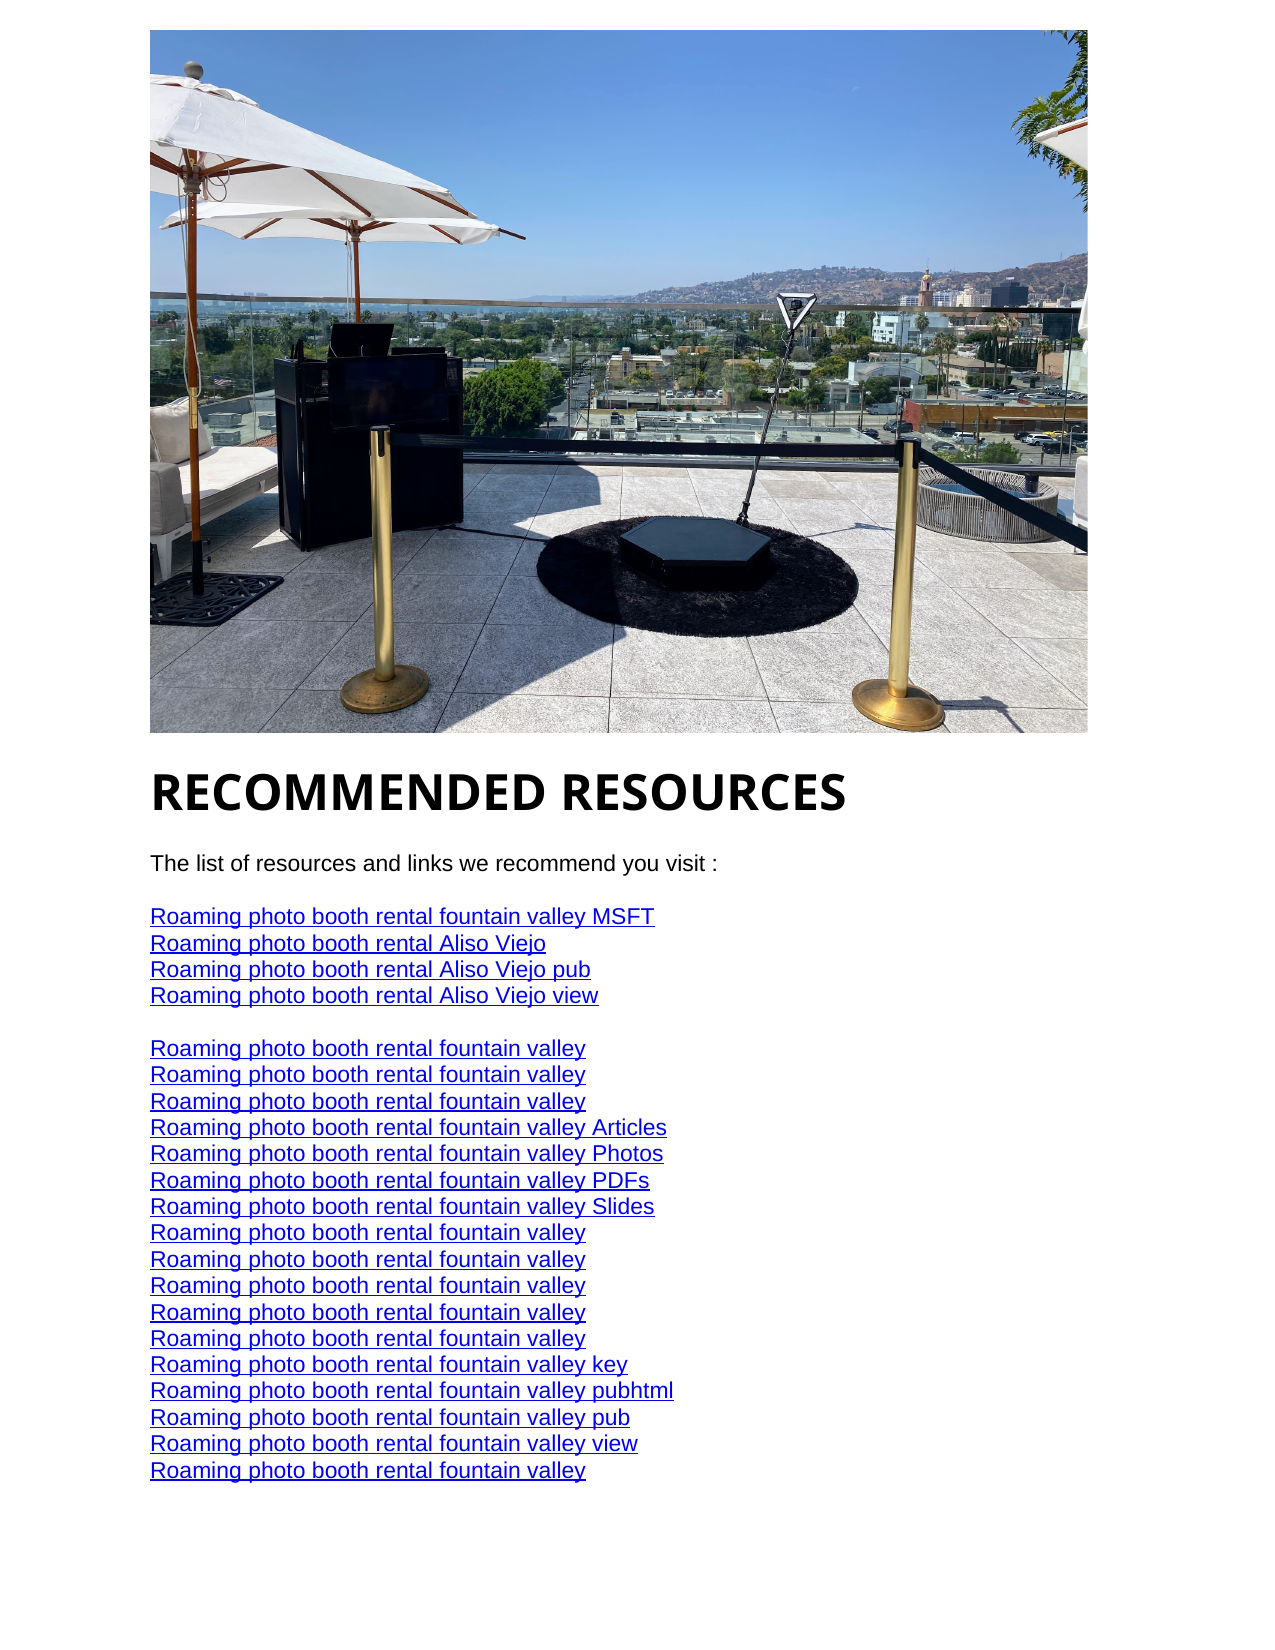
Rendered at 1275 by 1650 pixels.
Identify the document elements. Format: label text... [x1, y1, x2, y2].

text Roaming photo booth rental fountain valley pub [150, 1404, 1125, 1430]
text Roaming photo booth rental fountain valley [150, 1219, 1125, 1246]
subtitle RECOMMENDED RESOURCES [150, 757, 1125, 825]
text Roaming photo booth rental fountain valley PDFs [150, 1167, 1125, 1193]
text Roaming photo booth rental fountain valley MSFT [150, 903, 1125, 929]
text Roaming photo booth rental fountain valley [150, 1061, 1125, 1088]
picture [150, 30, 1088, 733]
text Roaming photo booth rental Aliso Viejo [150, 929, 1125, 956]
text Roaming photo booth rental fountain valley [150, 1272, 1125, 1298]
text Roaming photo booth rental fountain valley Photos [150, 1140, 1125, 1167]
text Roaming photo booth rental fountain valley Articles [150, 1114, 1125, 1140]
text The list of resources and links we recommend you visit : [150, 850, 1125, 877]
text Roaming photo booth rental fountain valley [150, 1298, 1125, 1325]
text Roaming photo booth rental fountain valley pubhtml [150, 1377, 1125, 1404]
text Roaming photo booth rental fountain valley [150, 1325, 1125, 1351]
text Roaming photo booth rental fountain valley [150, 1246, 1125, 1272]
text Roaming photo booth rental fountain valley Slides [150, 1193, 1125, 1219]
text Roaming photo booth rental fountain valley [150, 1088, 1125, 1114]
text Roaming photo booth rental fountain valley [150, 1457, 1125, 1483]
text Roaming photo booth rental fountain valley [150, 1035, 1125, 1061]
text Roaming photo booth rental Aliso Viejo pub [150, 956, 1125, 982]
text Roaming photo booth rental fountain valley view [150, 1430, 1125, 1457]
text Roaming photo booth rental fountain valley key [150, 1351, 1125, 1377]
text Roaming photo booth rental Aliso Viejo view [150, 982, 1125, 1008]
